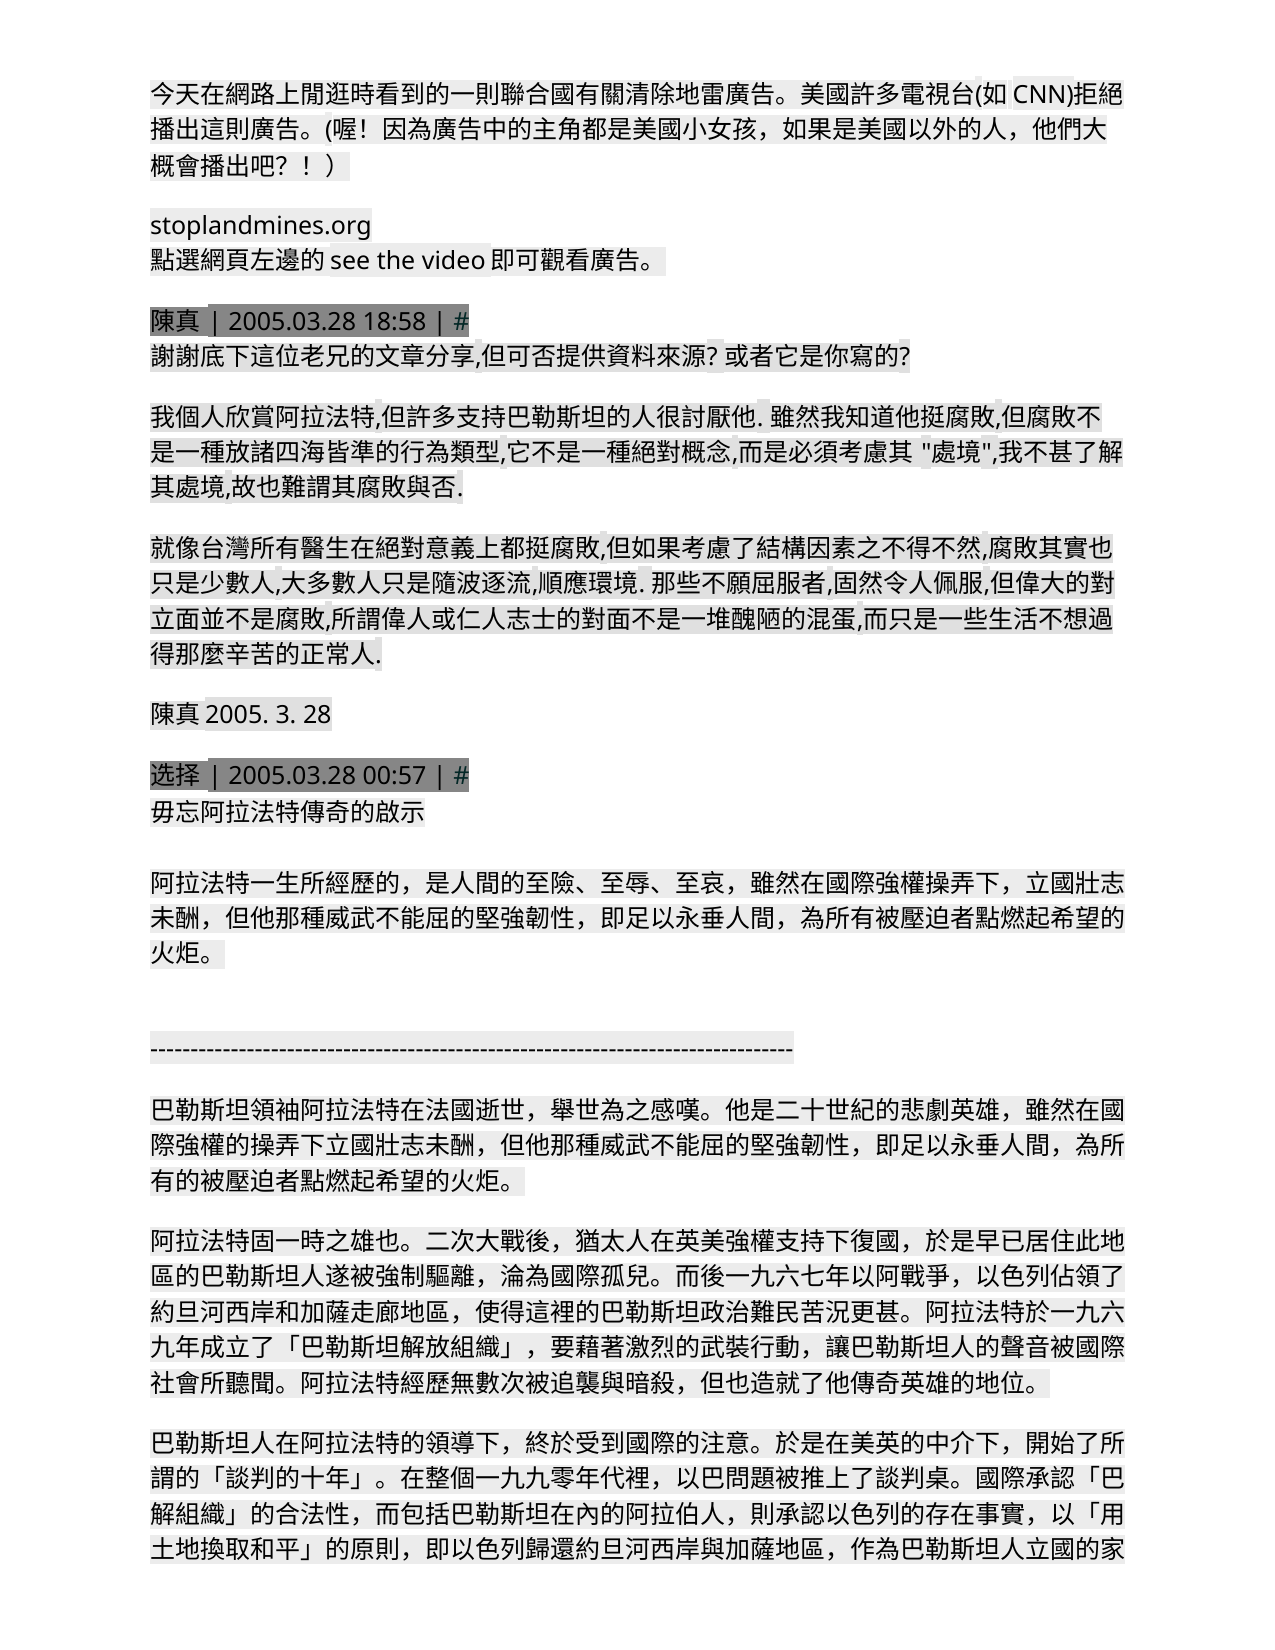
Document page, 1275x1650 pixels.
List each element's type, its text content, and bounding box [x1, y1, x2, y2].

text 巴勒斯坦領袖阿拉法特在法國逝世，舉世為之感嘆。他是二十世紀的悲劇英雄，雖然在國際強權的操弄下立國壯志未酬，但他那種威武不能屈的堅強韌性，即足以永垂人間，為所有的被壓迫者點燃起希望的火炬。 [150, 1089, 1125, 1196]
text 就像台灣所有醫生在絕對意義上都挺腐敗,但如果考慮了結構因素之不得不然,腐敗其實也只是少數人,大多數人只是隨波逐流,順應環境. 那些不願屈服者,固然令人佩服,但偉大的對立面並不是腐敗,所謂偉人或仁人志士的對面不是一堆醜陋的混蛋,而只是一些生活不想過得那麼辛苦的正常人. [150, 529, 1125, 671]
text 陳真2005. 3. 28 [150, 696, 1125, 731]
text 阿拉法特固一時之雄也。二次大戰後，猶太人在英美強權支持下復國，於是早已居住此地區的巴勒斯坦人遂被強制驅離，淪為國際孤兒。而後一九六七年以阿戰爭，以色列佔領了約旦河西岸和加薩走廊地區，使得這裡的巴勒斯坦政治難民苦況更甚。阿拉法特於一九六九年成立了「巴勒斯坦解放組織」，要藉著激烈的武裝行動，讓巴勒斯坦人的聲音被國際社會所聽聞。阿拉法特經歷無數次被追襲與暗殺，但也造就了他傳奇英雄的地位。 [150, 1221, 1125, 1398]
text 謝謝底下這位老兄的文章分享,但可否提供資料來源? 或者它是你寫的? [150, 337, 1125, 373]
text 今天在網路上閒逛時看到的一則聯合國有關清除地雷廣告。美國許多電視台(如CNN)拒絕播出這則廣告。(喔！因為廣告中的主角都是美國小女孩，如果是美國以外的人，他們大概會播出吧？！） [150, 75, 1125, 181]
text 陳真 | 2005.03.28 18:58 | # [150, 302, 1125, 337]
text stoplandmines.org 點選網頁左邊的see the video即可觀看廣告。 [150, 206, 1125, 277]
text 选择 | 2005.03.28 00:57 | # [150, 756, 1125, 792]
text 巴勒斯坦人在阿拉法特的領導下，終於受到國際的注意。於是在美英的中介下，開始了所謂的「談判的十年」。在整個一九九零年代裡，以巴問題被推上了談判桌。國際承認「巴解組織」的合法性，而包括巴勒斯坦在內的阿拉伯人，則承認以色列的存在事實，以「用土地換取和平」的原則，即以色列歸還約旦河西岸與加薩地區，作為巴勒斯坦人立國的家 [150, 1423, 1125, 1564]
text 毋忘阿拉法特傳奇的啟示 阿拉法特一生所經歷的，是人間的至險、至辱、至哀，雖然在國際強權操弄下，立國壯志未酬，但他那種威武不能屈的堅強韌性，即足以永垂人間，為所有被壓迫者點燃起希望的火炬。 [150, 792, 1125, 969]
text -------------------------------------------------------------------------------- [150, 994, 1125, 1064]
text 我個人欣賞阿拉法特,但許多支持巴勒斯坦的人很討厭他. 雖然我知道他挺腐敗,但腐敗不是一種放諸四海皆準的行為類型,它不是一種絕對概念,而是必須考慮其 "處境",我不甚了解其處境,故也難謂其腐敗與否. [150, 398, 1125, 504]
